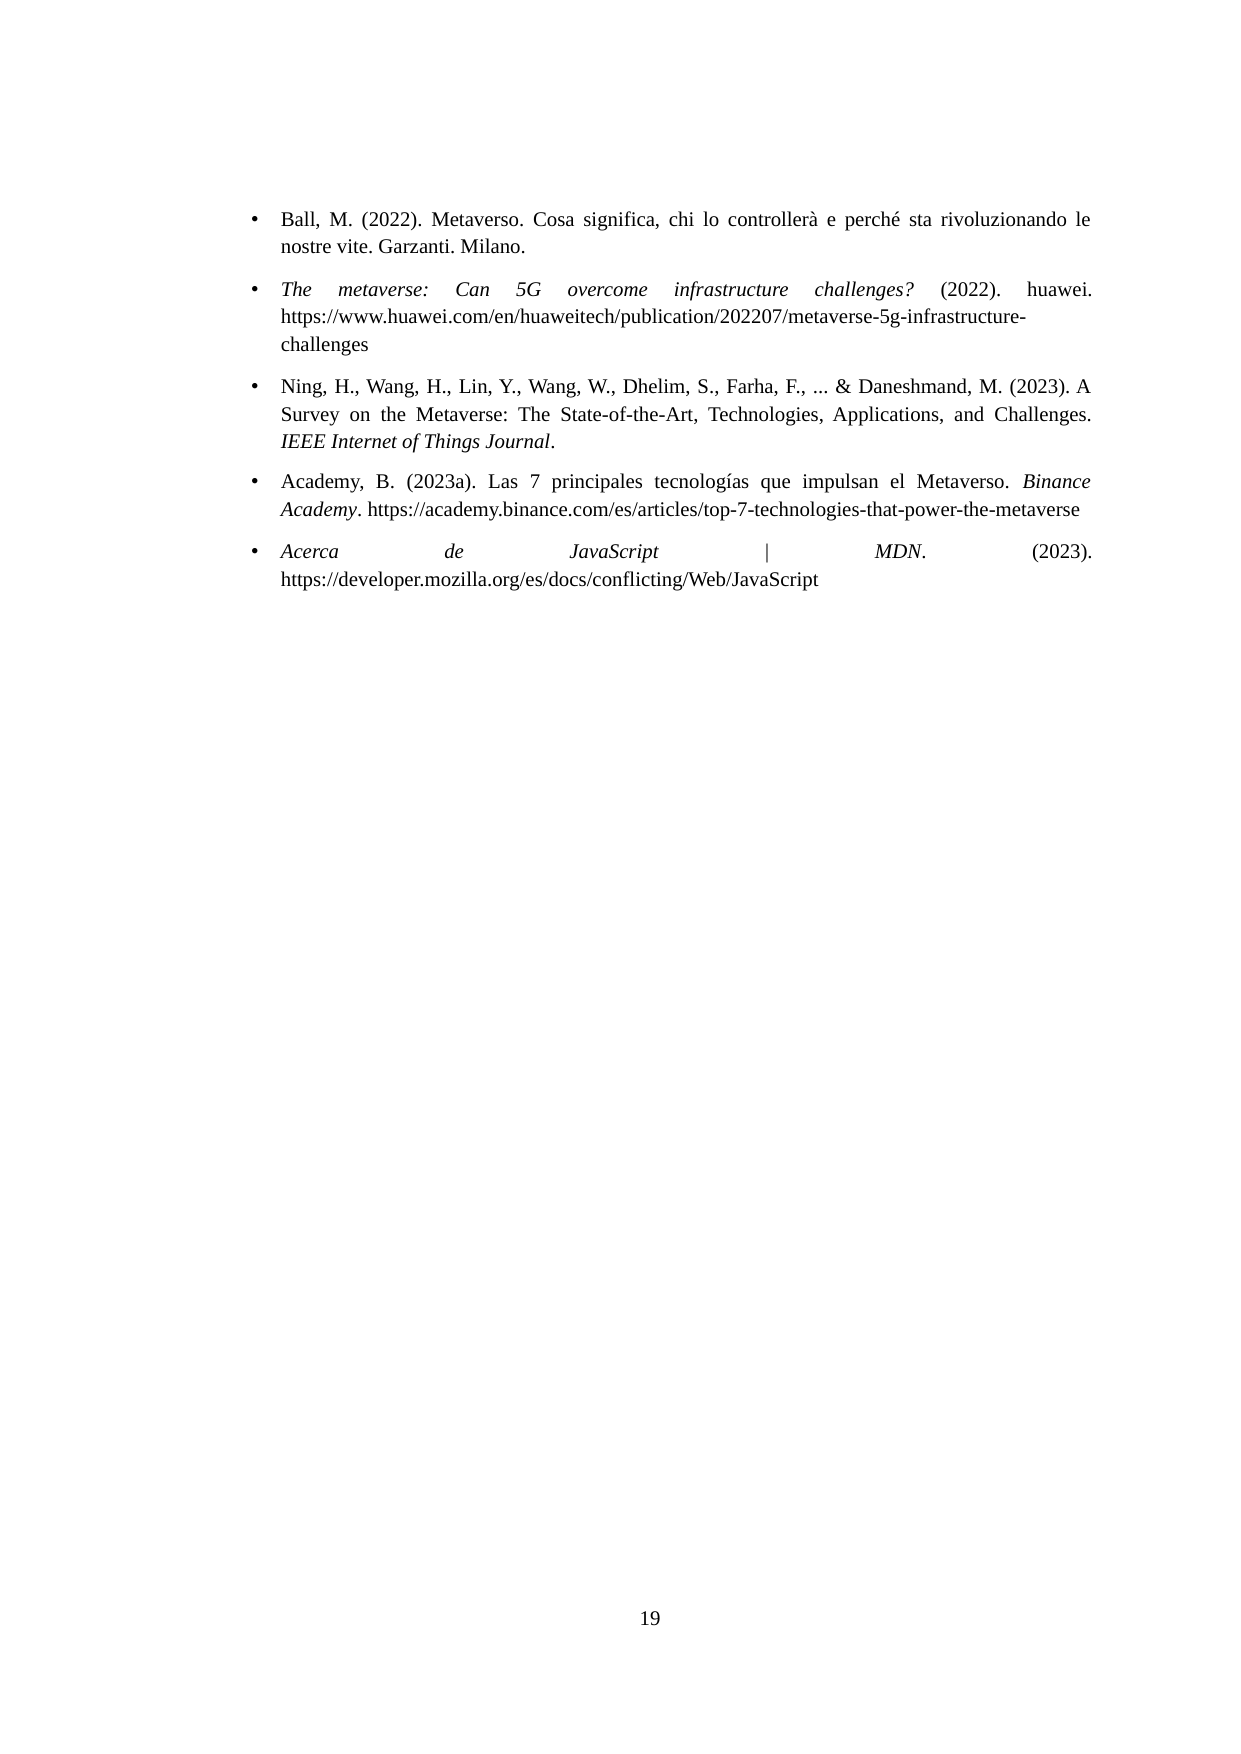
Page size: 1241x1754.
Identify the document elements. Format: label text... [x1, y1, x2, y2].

list Ball, M. (2022). Metaverso. Cosa significa, chi lo controllerà e perché sta rivoluzionando le nostre vite. Garzanti. Milano. [251, 207, 1093, 258]
list Academy, B. (2023a). Las 7 principales tecnologías que impulsan el Metaverso. Binance Academy. https://academy.binance.com/es/articles/top-7-technologies-that-power-the-metaverse [251, 469, 1093, 521]
list The metaverse: Can 5G overcome infrastructure challenges? (2022). huawei. https://www.huawei.com/en/huaweitech/publication/202207/metaverse-5g-infrastructure-challenges [251, 276, 1093, 356]
list Acerca de JavaScript | MDN. (2023). https://developer.mozilla.org/es/docs/conflicting/Web/JavaScript [251, 539, 1093, 591]
list Ning, H., Wang, H., Lin, Y., Wang, W., Dhelim, S., Farha, F., ... & Daneshmand, M. (2023). A Survey on the Metaverse: The State-of-the-Art, Technologies, Applications, and Challenges. IEEE Internet of Things Journal. [251, 374, 1093, 453]
